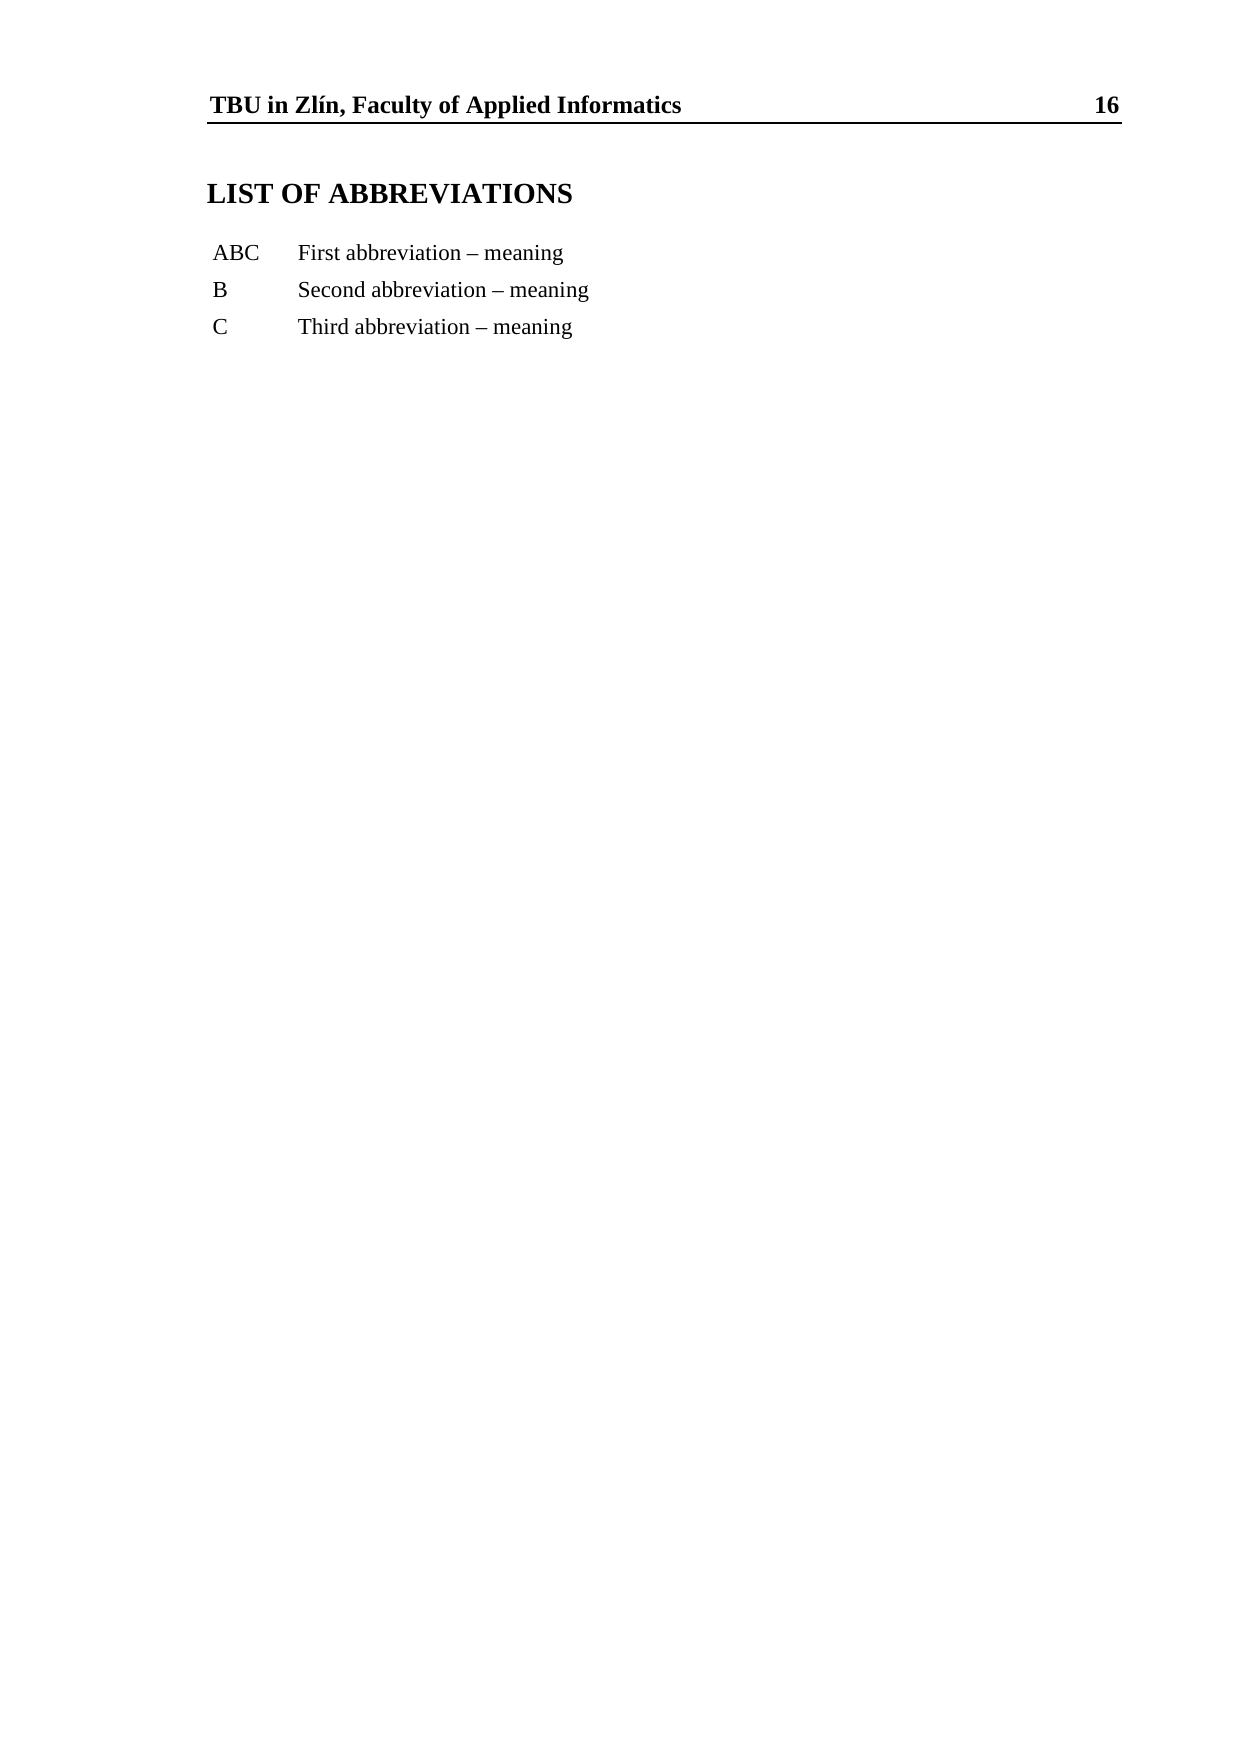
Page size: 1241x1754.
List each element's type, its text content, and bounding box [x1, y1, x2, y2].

table_cell Third abbreviation – meaning [292, 308, 1122, 345]
table_header ABC [207, 234, 274, 271]
table_cell [274, 308, 292, 345]
table_cell [292, 345, 1122, 382]
table_header [274, 234, 292, 271]
table_cell C [207, 308, 274, 345]
table_cell B [207, 271, 274, 308]
table_cell [274, 345, 292, 382]
table_cell [207, 345, 274, 382]
table_header First abbreviation – meaning [292, 234, 1122, 271]
table_cell [274, 271, 292, 308]
subtitle List of abbreviations [207, 177, 1122, 209]
table_cell Second abbreviation – meaning [292, 271, 1122, 308]
